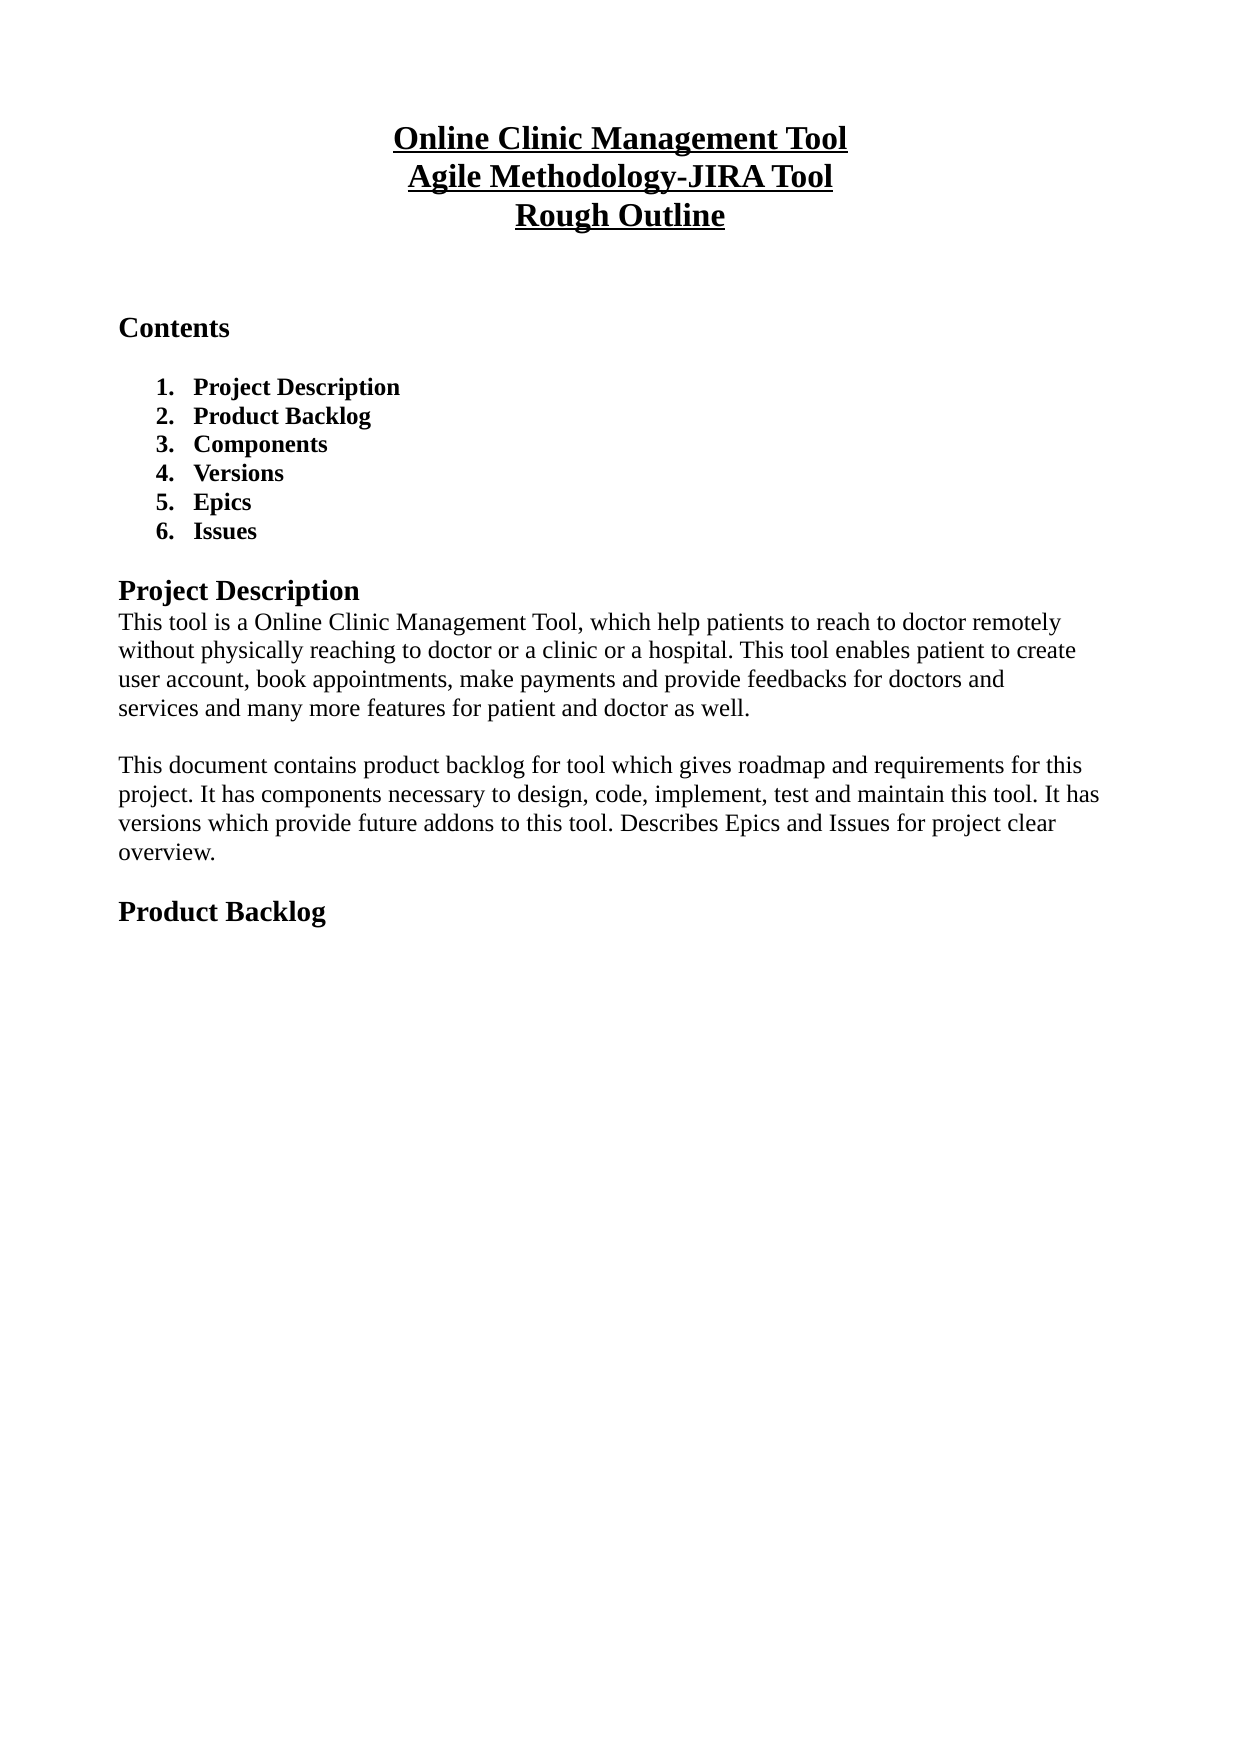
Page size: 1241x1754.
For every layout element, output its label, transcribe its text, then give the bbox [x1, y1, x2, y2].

text services and many more features for patient and doctor as well. [118, 693, 1122, 722]
text Contents [118, 310, 1122, 343]
list Versions [156, 458, 1122, 487]
text Rough Outline [118, 195, 1122, 233]
list Project Description [156, 372, 1122, 401]
text Agile Methodology-JIRA Tool [118, 156, 1122, 195]
list Product Backlog [156, 401, 1122, 429]
text Project Description [118, 573, 1122, 607]
list Epics [156, 487, 1122, 516]
text Online Clinic Management Tool [118, 118, 1122, 156]
text This tool is a Online Clinic Management Tool, which help patients to reach to doctor remotely without physically reaching to doctor or a clinic or a hospital. This tool enables patient to create user account, book appointments, make payments and provide feedbacks for doctors and [118, 607, 1122, 693]
list Components [156, 429, 1122, 458]
list Issues [156, 516, 1122, 544]
text This document contains product backlog for tool which gives roadmap and requirements for this project. It has components necessary to design, code, implement, test and maintain this tool. It has versions which provide future addons to this tool. Describes Epics and Issues for project clear overview. [118, 751, 1122, 866]
text Product Backlog [118, 894, 1122, 928]
